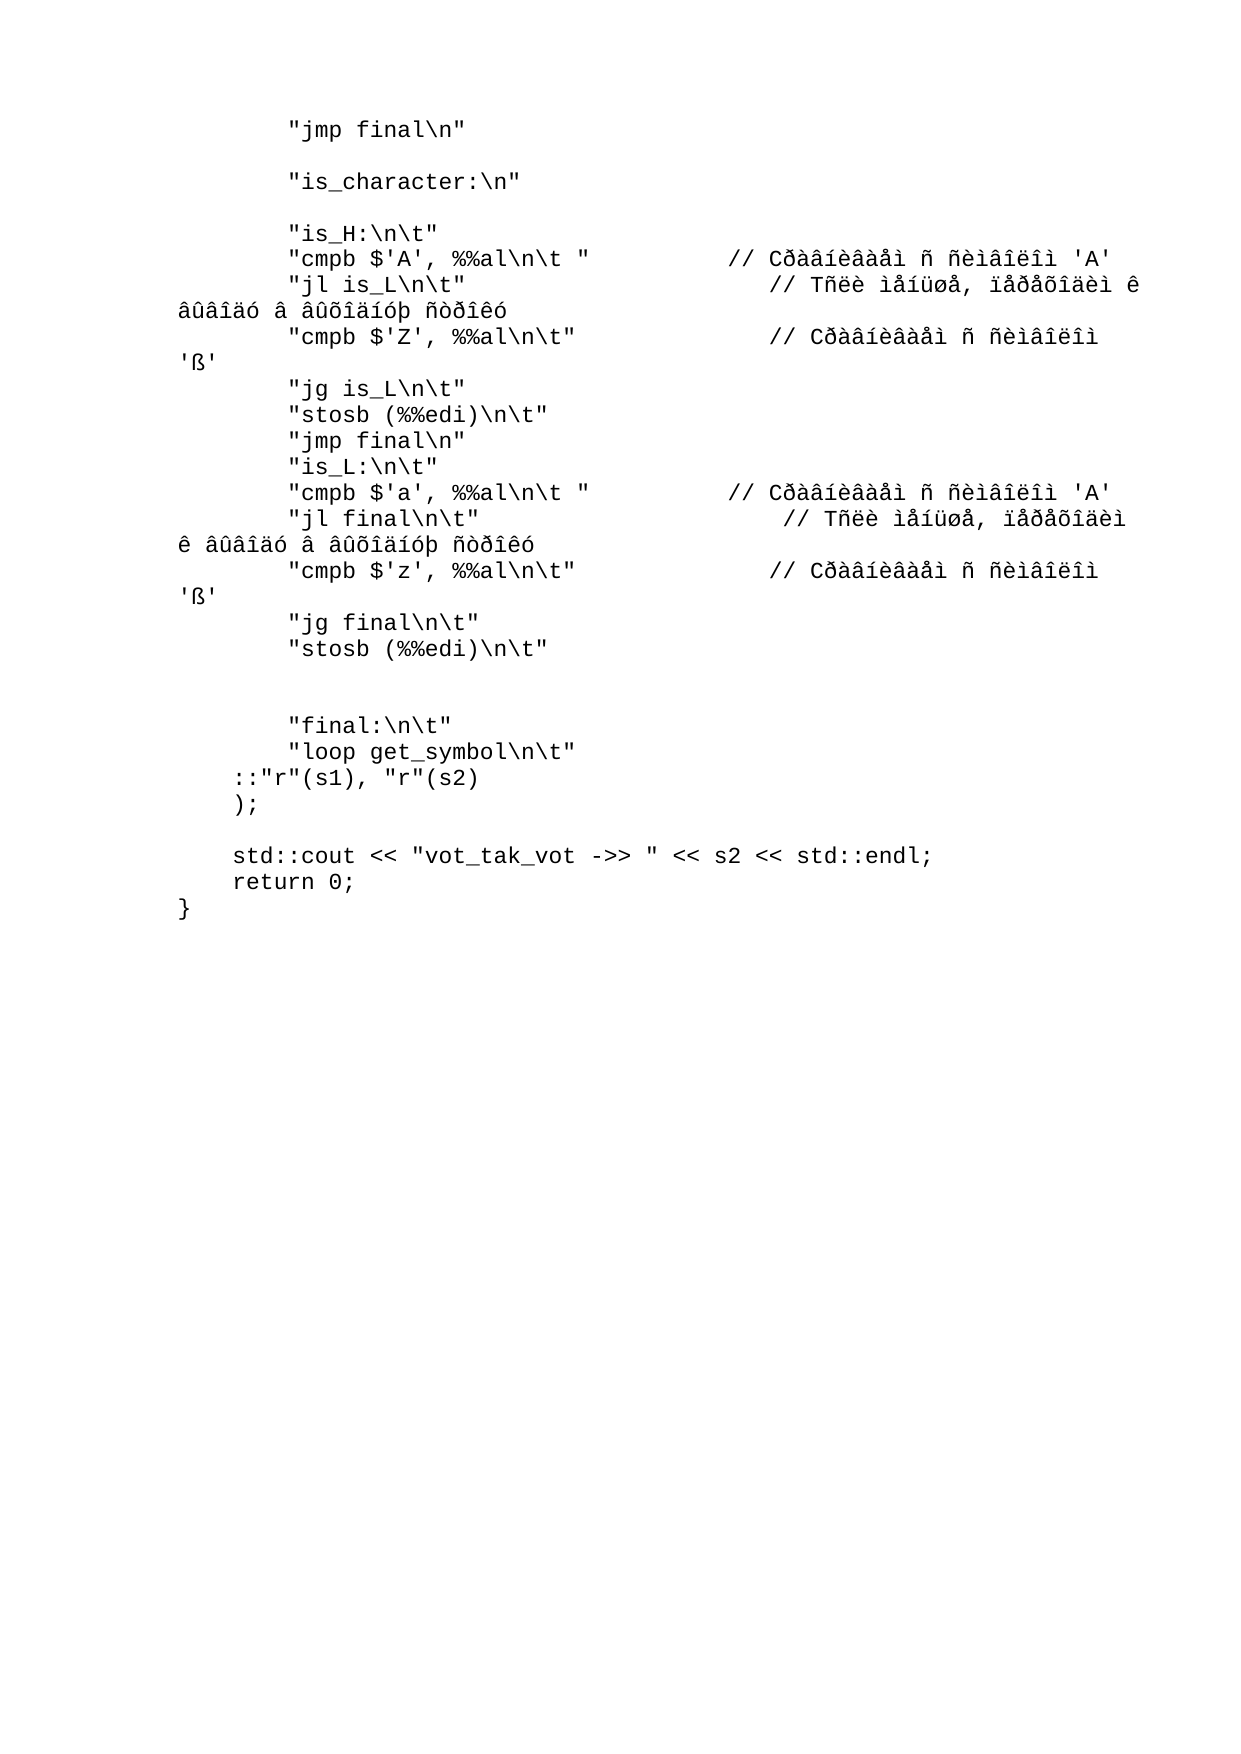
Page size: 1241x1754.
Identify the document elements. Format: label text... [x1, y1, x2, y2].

text "jmp final\n" "is_character:\n" "is_H:\n\t" "cmpb $'A', %%al\n\t " // Cðàâíèâàåì ñ ñèìâîëîì 'A' "jl is_L\n\t" // Tñëè ìåíüøå, ïåðåõîäèì ê âûâîäó â âûõîäíóþ ñòðîêó "cmpb $'Z', %%al\n\t" // Cðàâíèâàåì ñ ñèìâîëîì 'ß' "jg is_L\n\t" "stosb (%%edi)\n\t" "jmp final\n" "is_L:\n\t" "cmpb $'a', %%al\n\t " // Cðàâíèâàåì ñ ñèìâîëîì 'A' "jl final\n\t" // Tñëè ìåíüøå, ïåðåõîäèì ê âûâîäó â âûõîäíóþ ñòðîêó "cmpb $'z', %%al\n\t" // Cðàâíèâàåì ñ ñèìâîëîì 'ß' "jg final\n\t" "stosb (%%edi)\n\t" "final:\n\t" "loop get_symbol\n\t" ::"r"(s1), "r"(s2) ); std::cout << "vot_tak_vot ->> " << s2 << std::endl; return 0; } [177, 118, 1152, 951]
